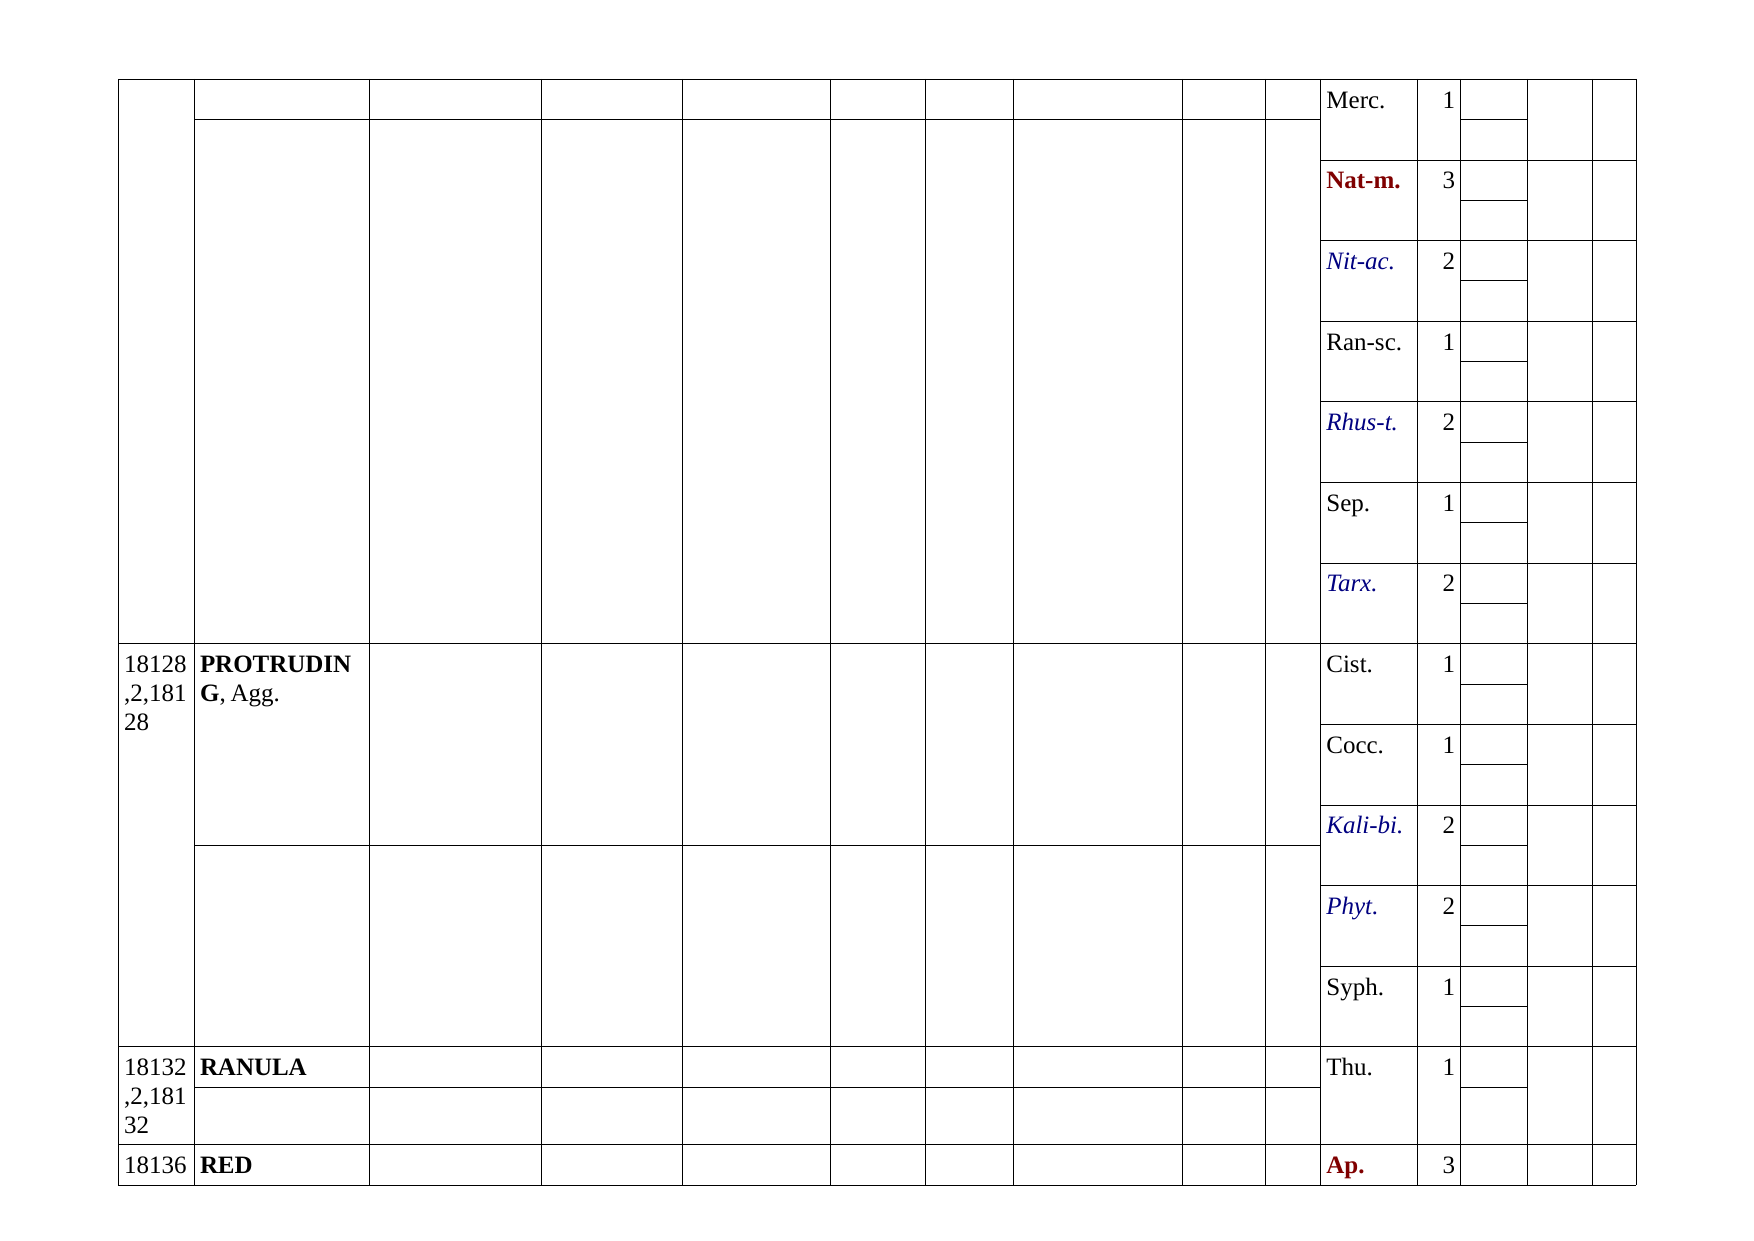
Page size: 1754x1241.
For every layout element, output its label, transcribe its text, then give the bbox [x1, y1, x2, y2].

table_cell 3 [1418, 161, 1460, 240]
table_cell [1461, 80, 1527, 119]
table_cell [926, 120, 1013, 643]
table_cell [1461, 1047, 1527, 1087]
table_cell Cist. [1321, 644, 1417, 724]
table_cell [1593, 886, 1636, 966]
table_cell [1461, 362, 1527, 401]
table_cell [1461, 281, 1527, 321]
table_cell [1014, 644, 1182, 845]
table_cell Tarx. [1321, 564, 1417, 643]
table_cell Thu. [1321, 1047, 1417, 1144]
table_cell [683, 846, 830, 1046]
table_cell 18128,2,18128 [119, 644, 194, 1046]
table_cell Ran-sc. [1321, 322, 1417, 401]
table_cell [1461, 120, 1527, 159]
table_cell [119, 80, 194, 643]
table_cell [1461, 1145, 1527, 1184]
table_cell 1 [1418, 644, 1460, 724]
table_cell [1266, 120, 1320, 643]
table_cell Sep. [1321, 483, 1417, 563]
table_cell Merc. [1321, 80, 1417, 159]
table_cell [542, 1145, 682, 1184]
table_cell [1593, 806, 1636, 885]
table_cell [1593, 1145, 1636, 1184]
table_cell [1266, 1145, 1320, 1184]
table_cell 3 [1418, 1145, 1460, 1184]
table_cell [1461, 483, 1527, 522]
table_cell [1461, 201, 1527, 240]
table_cell [1183, 1088, 1265, 1144]
table_cell [1528, 1145, 1592, 1184]
table_cell 18132,2,18132 [119, 1047, 194, 1144]
table_cell [1014, 1047, 1182, 1087]
table_cell Nit-ac. [1321, 241, 1417, 321]
table_cell [1014, 120, 1182, 643]
table_cell ranula [195, 1047, 369, 1087]
table_cell [1266, 644, 1320, 845]
table_cell 1 [1418, 725, 1460, 804]
table_cell [1528, 80, 1592, 159]
table_cell Rhus-t. [1321, 402, 1417, 482]
table_cell [1528, 483, 1592, 563]
table_cell [683, 1047, 830, 1087]
table_cell [1528, 644, 1592, 724]
table_cell Cocc. [1321, 725, 1417, 804]
table_cell [1461, 644, 1527, 683]
table_cell [1461, 443, 1527, 482]
table_cell 1 [1418, 967, 1460, 1046]
table_cell [370, 80, 541, 119]
table_cell [1593, 564, 1636, 643]
table_cell [926, 1145, 1013, 1184]
table_cell [926, 80, 1013, 119]
table_cell [1593, 322, 1636, 401]
table_cell [370, 1145, 541, 1184]
table_cell [1528, 322, 1592, 401]
table_cell [1183, 1047, 1265, 1087]
table_cell [1593, 725, 1636, 804]
table_cell [1528, 725, 1592, 804]
table_cell [926, 644, 1013, 845]
table_cell [1461, 926, 1527, 966]
table_cell Nat-m. [1321, 161, 1417, 240]
table_cell [1461, 402, 1527, 442]
table_cell [1528, 564, 1592, 643]
table_cell 2 [1418, 564, 1460, 643]
table_cell [1461, 967, 1527, 1006]
table_cell [195, 120, 369, 643]
table_cell [1461, 564, 1527, 603]
table_cell [195, 80, 369, 119]
table_cell 1 [1418, 322, 1460, 401]
table_cell [1014, 80, 1182, 119]
table_cell red [195, 1145, 369, 1184]
table_cell [370, 1047, 541, 1087]
table_cell [831, 120, 925, 643]
table_cell [831, 80, 925, 119]
table_cell Phyt. [1321, 886, 1417, 966]
table_cell 1 [1418, 483, 1460, 563]
table_cell [1528, 1047, 1592, 1144]
table_cell [195, 1088, 369, 1144]
table_cell [542, 80, 682, 119]
table_cell [1183, 846, 1265, 1046]
table_cell [1266, 80, 1320, 119]
table_cell [1461, 322, 1527, 361]
table_cell [1593, 483, 1636, 563]
table_cell [542, 120, 682, 643]
table_cell [683, 644, 830, 845]
table_cell [542, 1088, 682, 1144]
table_cell [1593, 644, 1636, 724]
table_cell Syph. [1321, 967, 1417, 1046]
table_cell [926, 1088, 1013, 1144]
table_cell [1266, 846, 1320, 1046]
table_cell [1014, 1088, 1182, 1144]
table_cell [1014, 846, 1182, 1046]
table_cell [1461, 604, 1527, 643]
table_cell [683, 1145, 830, 1184]
table_cell [1593, 161, 1636, 240]
table_cell 1 [1418, 80, 1460, 159]
table_cell 2 [1418, 886, 1460, 966]
table_cell [831, 1047, 925, 1087]
table_cell [683, 80, 830, 119]
table_cell [1593, 80, 1636, 159]
table_cell [1593, 1047, 1636, 1144]
table_cell [1461, 523, 1527, 563]
table_cell [542, 644, 682, 845]
table_cell [195, 846, 369, 1046]
table_cell [1461, 765, 1527, 804]
table_cell protruding, Agg. [195, 644, 369, 845]
table_cell [1183, 120, 1265, 643]
table_cell [1266, 1088, 1320, 1144]
table_cell 1 [1418, 1047, 1460, 1144]
table_cell [1014, 1145, 1182, 1184]
table_cell [683, 1088, 830, 1144]
table_cell 2 [1418, 806, 1460, 885]
table_cell [1593, 241, 1636, 321]
table_cell [542, 846, 682, 1046]
table_cell [831, 1145, 925, 1184]
table_cell [370, 1088, 541, 1144]
table_cell [1461, 725, 1527, 764]
table_cell [1528, 886, 1592, 966]
table_cell [1528, 967, 1592, 1046]
table_cell [1461, 161, 1527, 200]
table_cell 2 [1418, 241, 1460, 321]
table_cell 18136 [119, 1145, 194, 1184]
table_cell [926, 1047, 1013, 1087]
table_cell [1461, 886, 1527, 925]
table_cell [683, 120, 830, 643]
table_cell [370, 644, 541, 845]
table_cell [1461, 685, 1527, 724]
table_cell [1528, 806, 1592, 885]
table_cell [1528, 161, 1592, 240]
table_cell [1461, 241, 1527, 280]
table_cell Ap. [1321, 1145, 1417, 1184]
table_cell [1183, 1145, 1265, 1184]
table_cell Kali-bi. [1321, 806, 1417, 885]
table_cell [1528, 402, 1592, 482]
table_cell [1593, 402, 1636, 482]
table_cell [1183, 80, 1265, 119]
table_cell [831, 644, 925, 845]
table_cell [370, 846, 541, 1046]
table_cell [1461, 1088, 1527, 1144]
table_cell [1461, 1007, 1527, 1046]
table_cell [1461, 846, 1527, 885]
table_cell [831, 1088, 925, 1144]
table_cell [1528, 241, 1592, 321]
table_cell [1593, 967, 1636, 1046]
table_cell [1461, 806, 1527, 845]
table_cell 2 [1418, 402, 1460, 482]
table_cell [370, 120, 541, 643]
table_cell [1183, 644, 1265, 845]
table_cell [831, 846, 925, 1046]
table_cell [1266, 1047, 1320, 1087]
table_cell [542, 1047, 682, 1087]
table_cell [926, 846, 1013, 1046]
